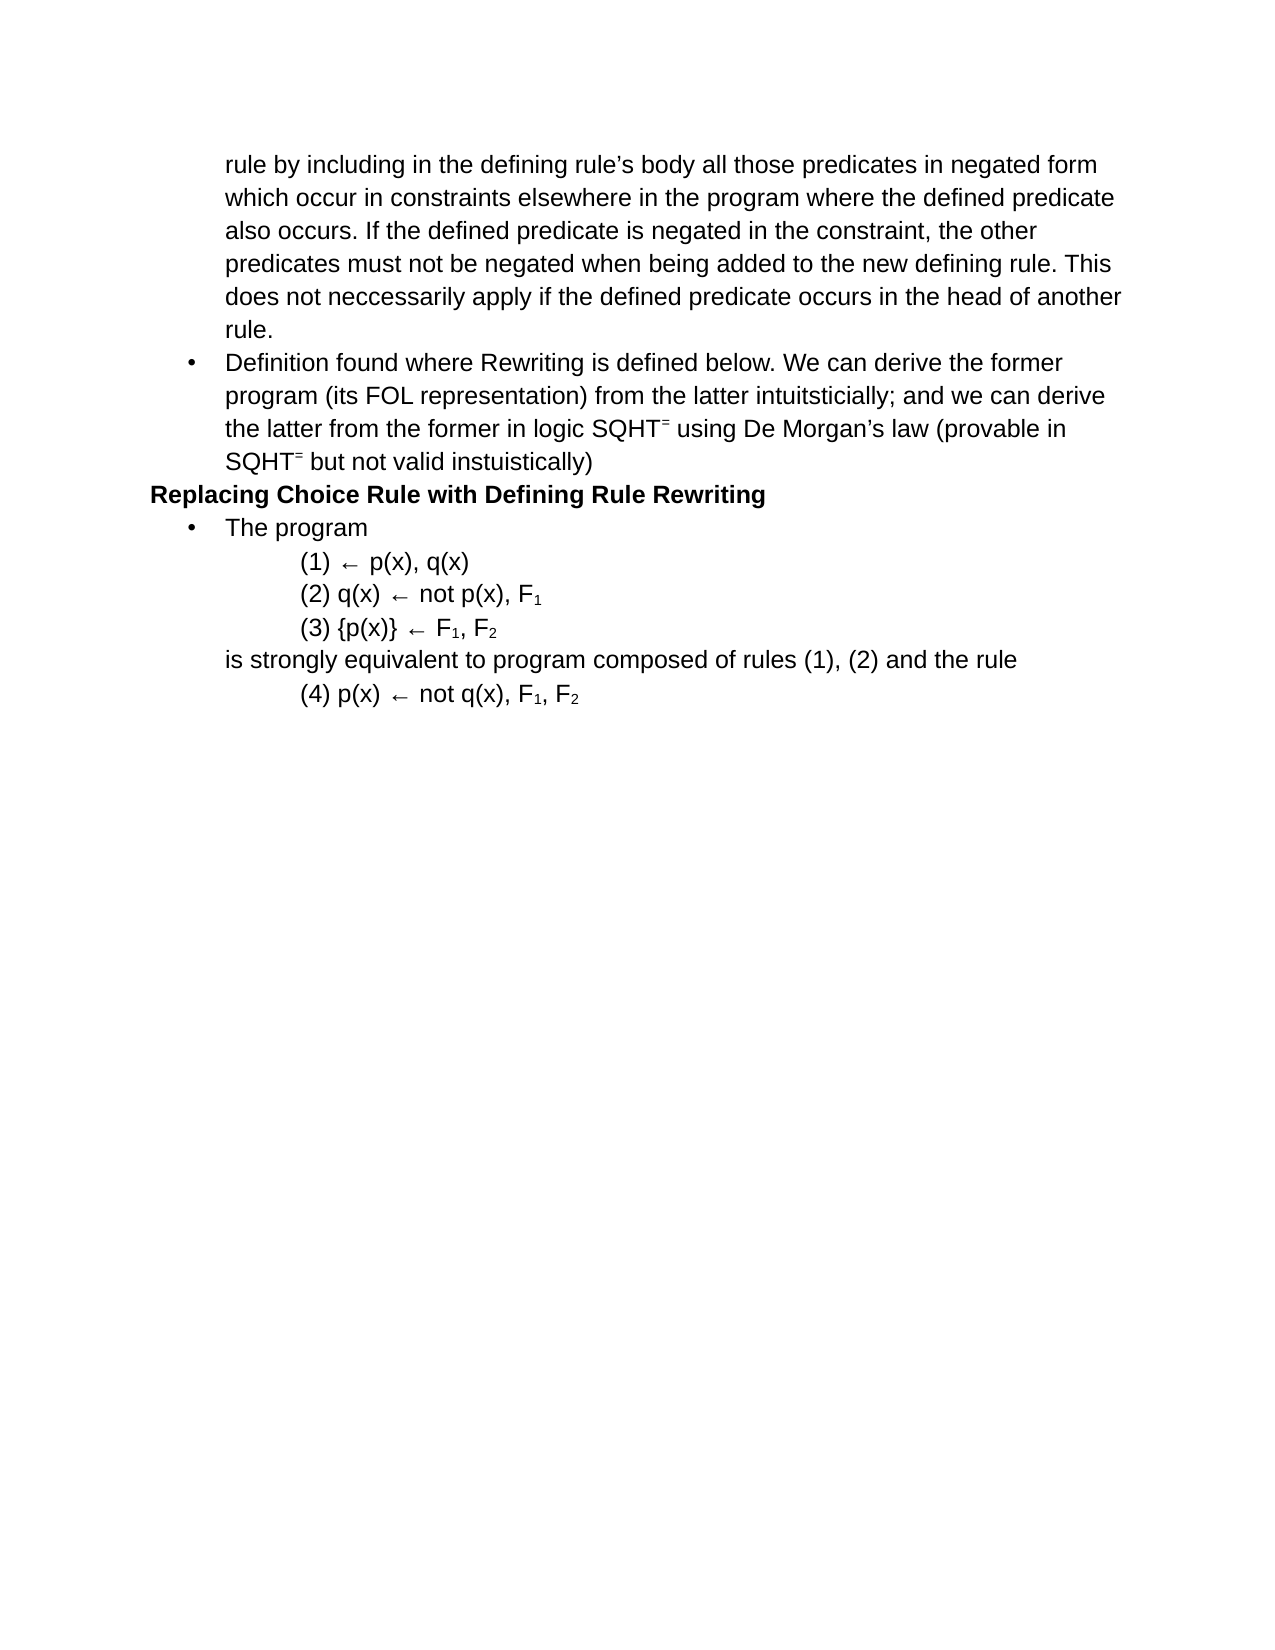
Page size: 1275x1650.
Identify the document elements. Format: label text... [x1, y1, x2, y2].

list (3) {p(x)} ← F1, F2 [262, 612, 1125, 641]
list rule by including in the defining rule’s body all those predicates in negated form which occur in constraints elsewhere in the program where the defined predicate also occurs. If the defined predicate is negated in the constraint, the other predicates must not be negated when being added to the new defining rule. This does not neccessarily apply if the defined predicate occurs in the head of another rule. [187, 150, 1125, 344]
list Definition found where Rewriting is defined below. We can derive the former program (its FOL representation) from the latter intuitsticially; and we can derive the latter from the former in logic SQHT= using De Morgan’s law (provable in SQHT= but not valid instuistically) [187, 348, 1125, 476]
list (2) q(x) ← not p(x), F1 [262, 579, 1125, 608]
list (1) ← p(x), q(x) [262, 546, 1125, 575]
list (4) p(x) ← not q(x), F1, F2 [262, 678, 1125, 707]
list is strongly equivalent to program composed of rules (1), (2) and the rule [187, 646, 1125, 674]
list The program [187, 513, 1125, 542]
text Replacing Choice Rule with Defining Rule Rewriting [150, 480, 1125, 509]
